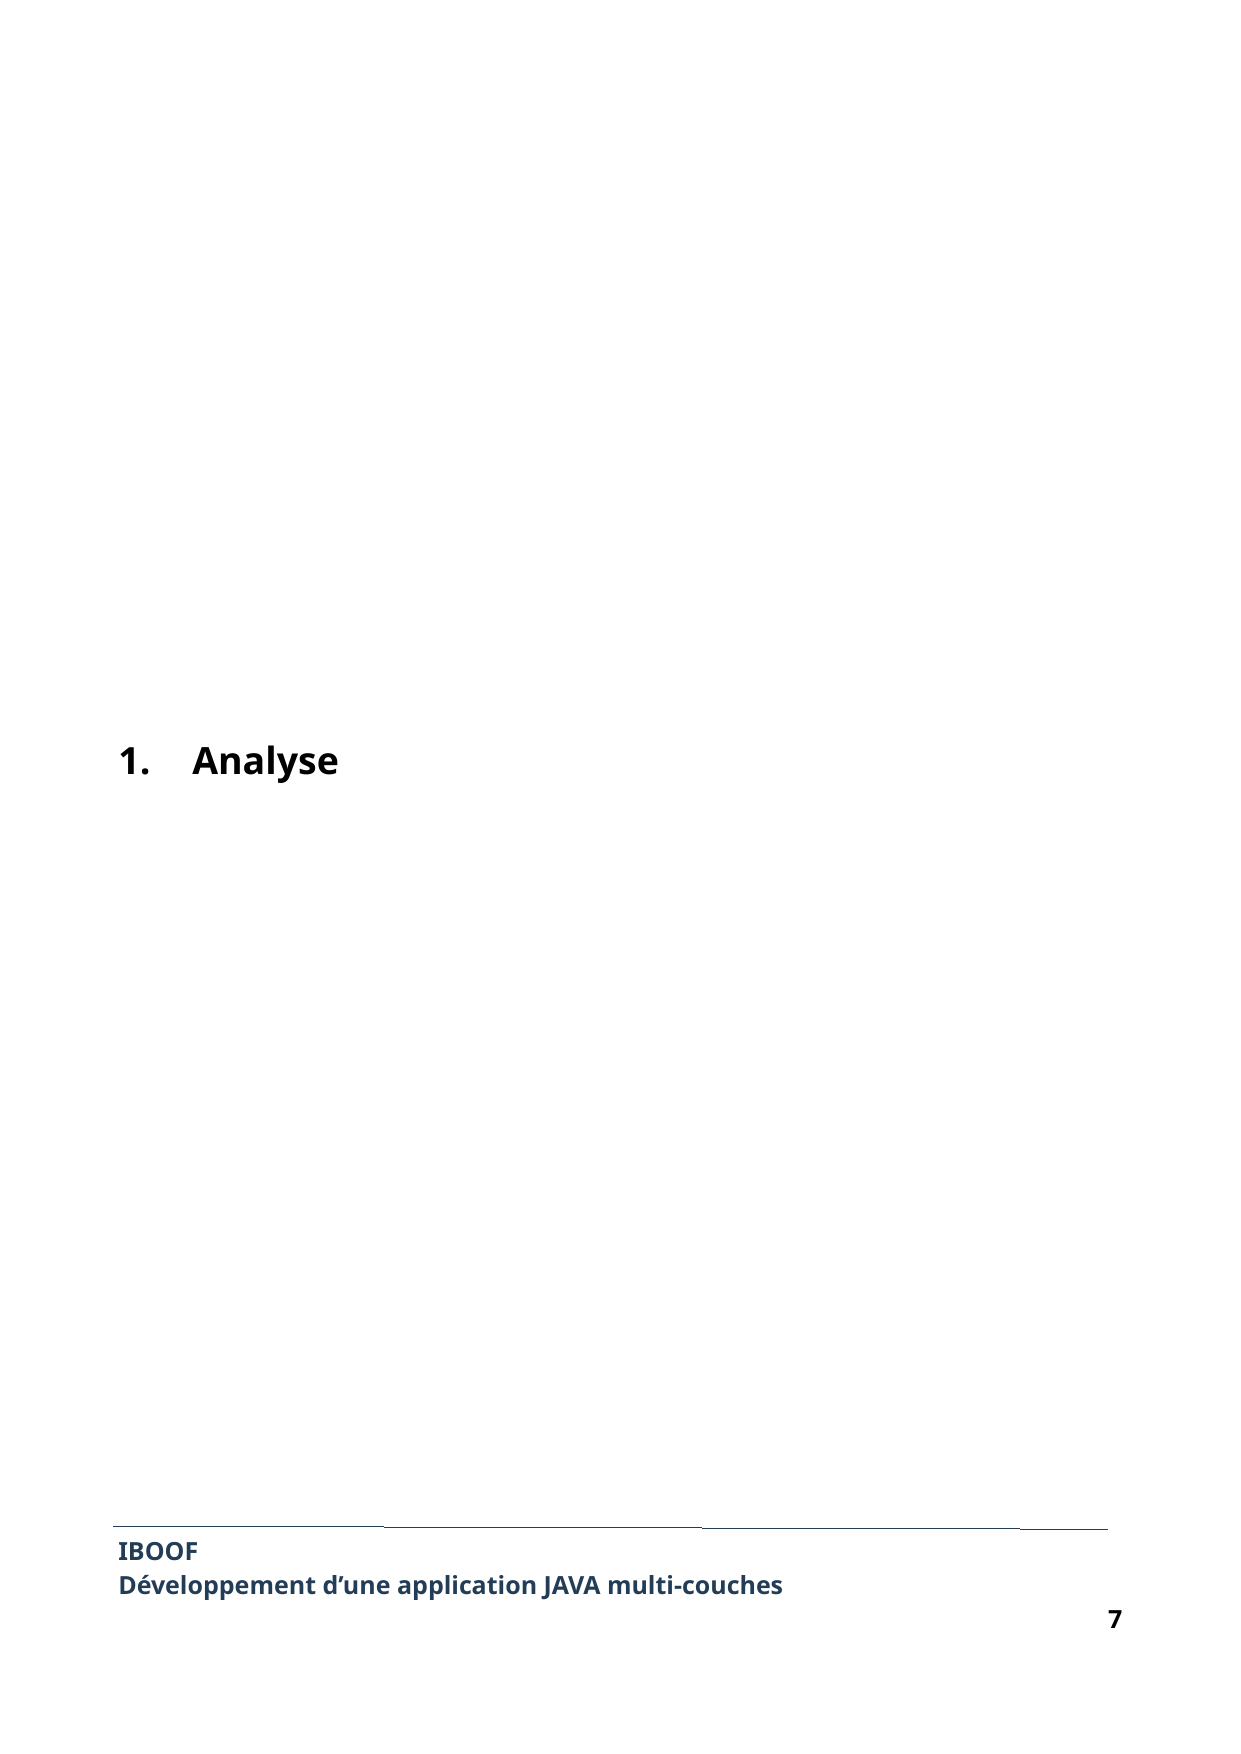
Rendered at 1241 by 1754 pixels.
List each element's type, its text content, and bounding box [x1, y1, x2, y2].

subtitle Analyse [118, 734, 1122, 785]
